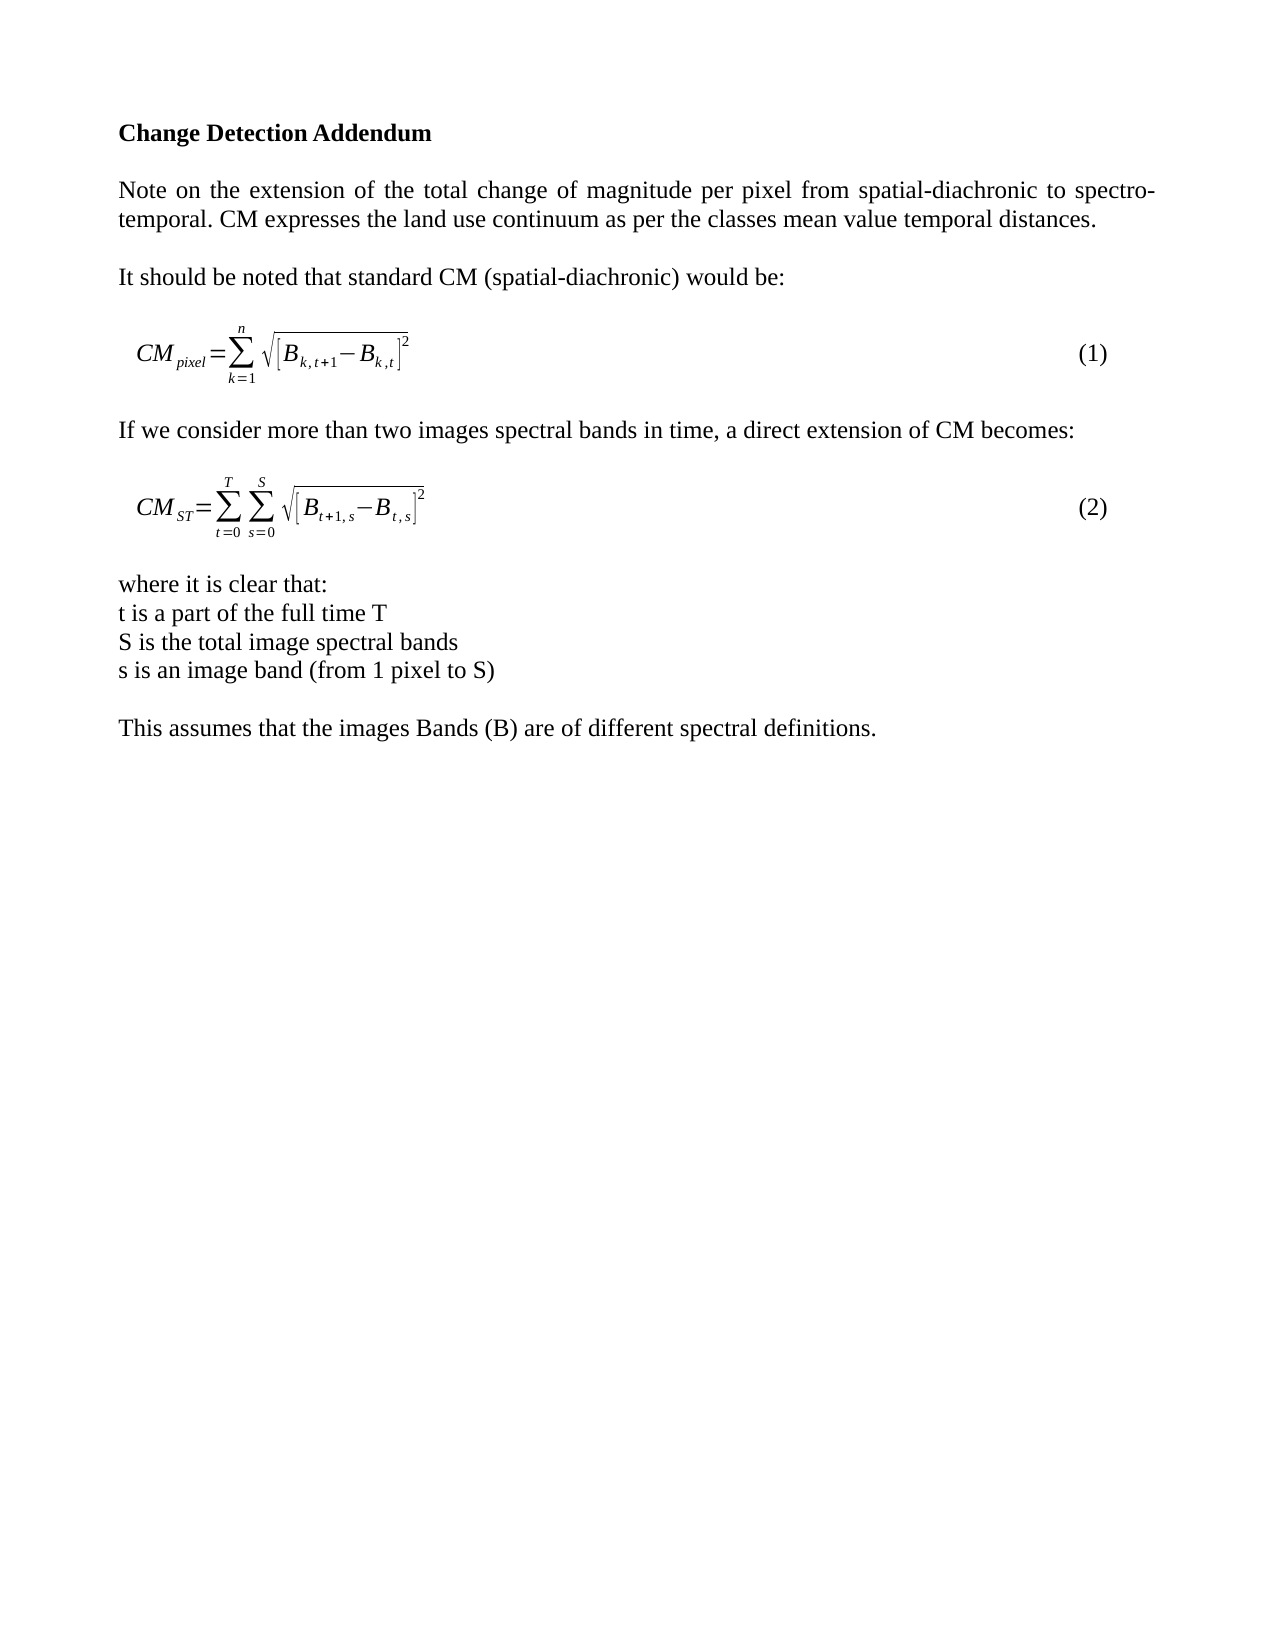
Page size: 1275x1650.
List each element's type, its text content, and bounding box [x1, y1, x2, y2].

text s is an image band (from 1 pixel to S) [118, 655, 1157, 684]
text t is a part of the full time T [118, 598, 1157, 627]
text (1) [118, 319, 1157, 387]
text This assumes that the images Bands (B) are of different spectral definitions. [118, 713, 1157, 742]
text (2) [118, 473, 1157, 540]
text S is the total image spectral bands [118, 627, 1157, 655]
text Change Detection Addendum [118, 118, 1157, 147]
text It should be noted that standard CM (spatial-diachronic) would be: [118, 262, 1157, 291]
text Note on the extension of the total change of magnitude per pixel from spatial-diachronic to spectro-temporal. CM expresses the land use continuum as per the classes mean value temporal distances. [118, 176, 1157, 233]
text If we consider more than two images spectral bands in time, a direct extension of CM becomes: [118, 416, 1157, 444]
text where it is clear that: [118, 569, 1157, 598]
